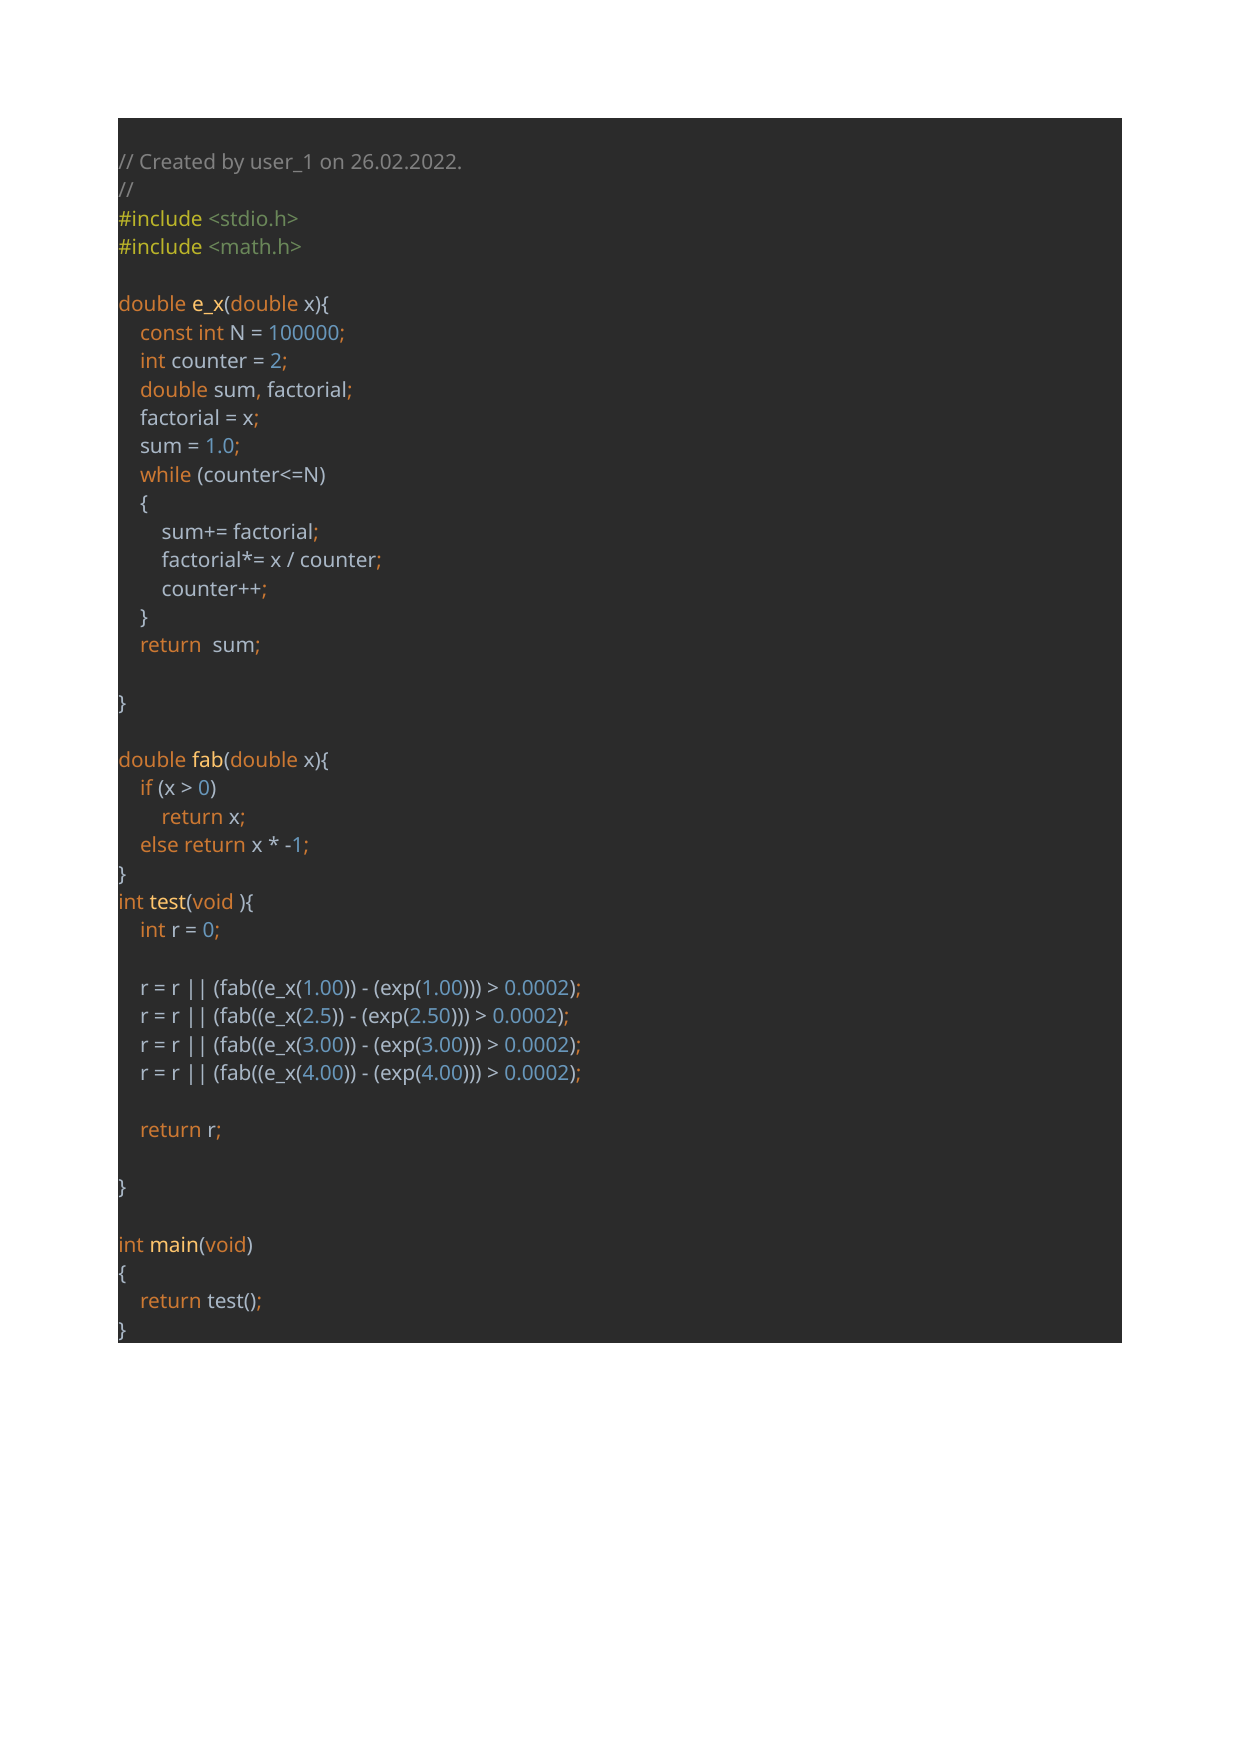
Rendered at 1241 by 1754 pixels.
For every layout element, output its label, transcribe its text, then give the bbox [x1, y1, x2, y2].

text // Created by user_1 on 26.02.2022. // #include <stdio.h> #include <math.h> double e_x(double x){ const int N = 100000; int counter = 2; double sum, factorial; factorial = x; sum = 1.0; while (counter<=N) { sum+= factorial; factorial*= x / counter; counter++; } return sum; } double fab(double x){ if (x > 0) return x; else return x * -1; } int test(void ){ int r = 0; r = r || (fab((e_x(1.00)) - (exp(1.00))) > 0.0002); r = r || (fab((e_x(2.5)) - (exp(2.50))) > 0.0002); r = r || (fab((e_x(3.00)) - (exp(3.00))) > 0.0002); r = r || (fab((e_x(4.00)) - (exp(4.00))) > 0.0002); return r; } int main(void) { return test(); } [118, 118, 1122, 1343]
